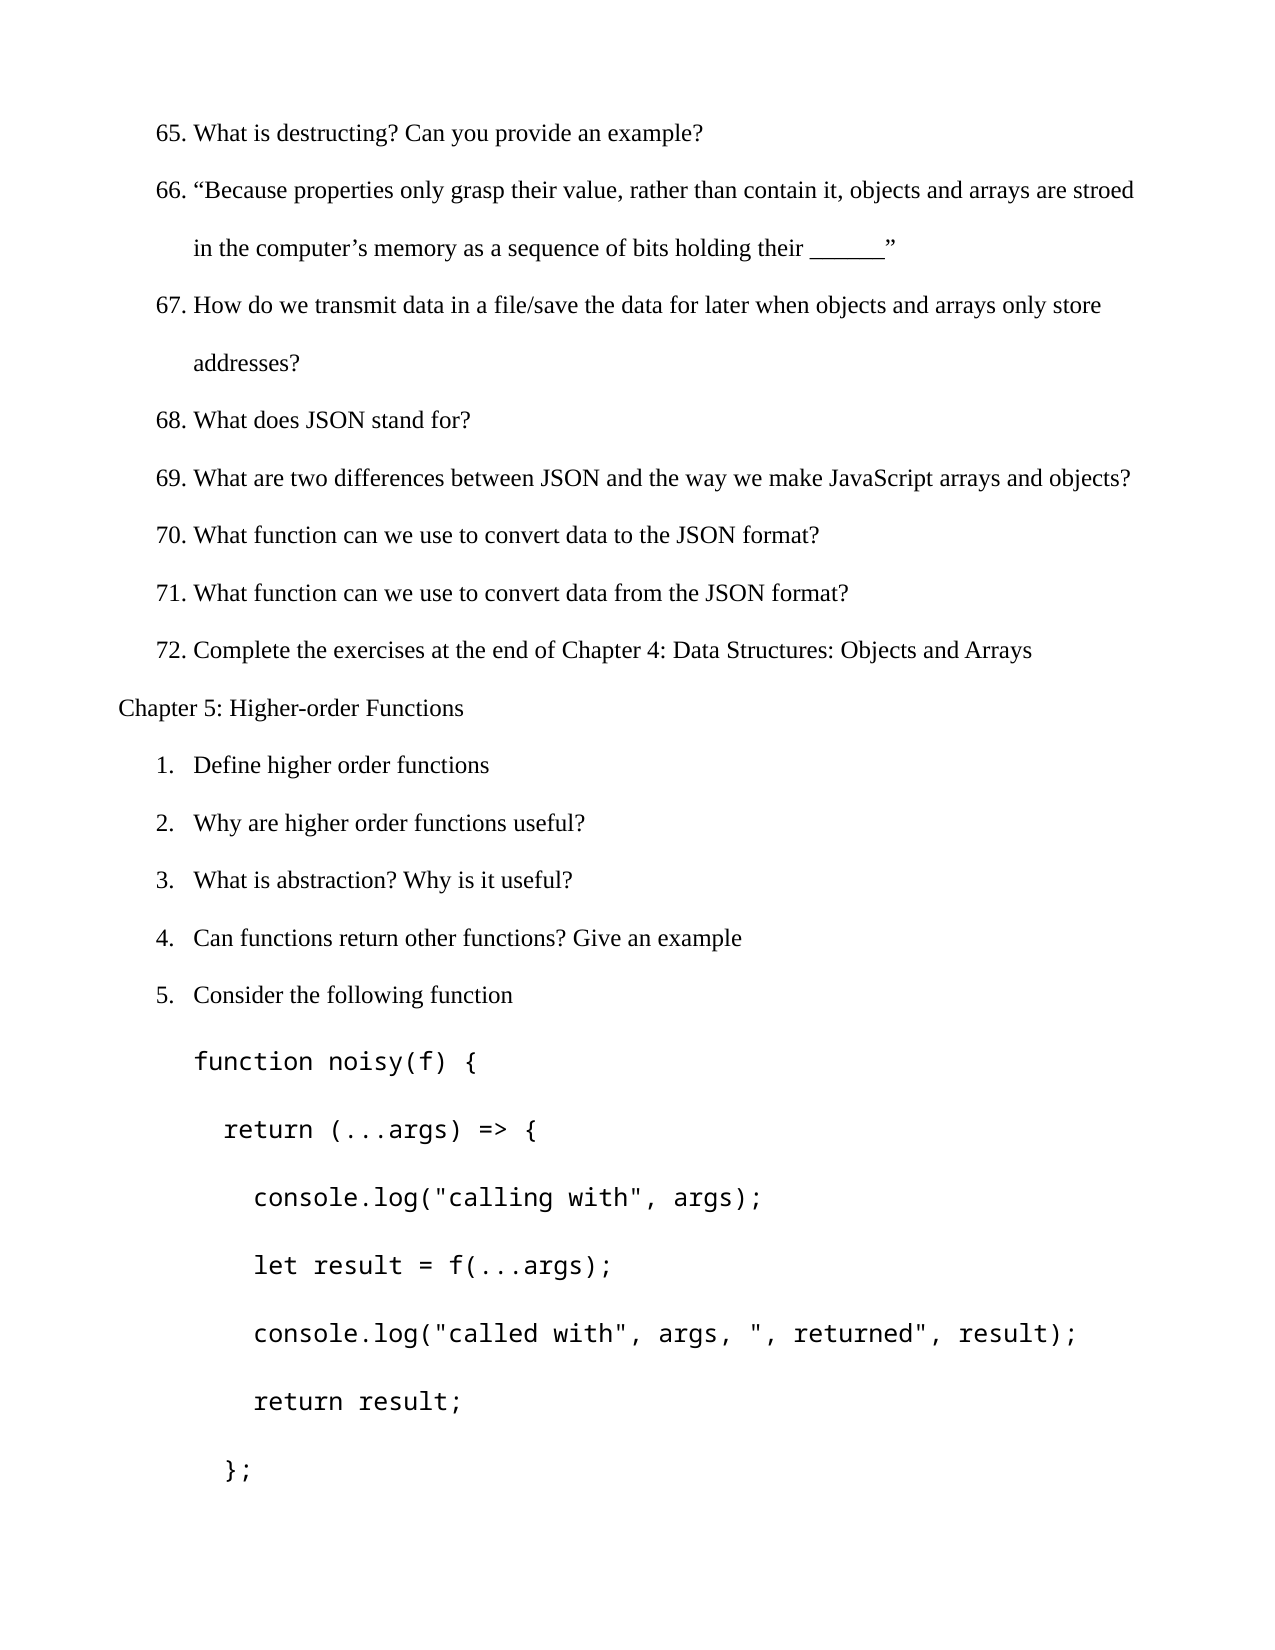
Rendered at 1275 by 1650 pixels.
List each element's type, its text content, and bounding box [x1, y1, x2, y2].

list Can functions return other functions? Give an example [156, 923, 1157, 952]
list “Because properties only grasp their value, rather than contain it, objects and arrays are stroed in the computer’s memory as a sequence of bits holding their ______” [156, 176, 1157, 262]
list Complete the exercises at the end of Chapter 4: Data Structures: Objects and Arrays [156, 636, 1157, 664]
text Chapter 5: Higher-order Functions [118, 693, 1157, 722]
list What is abstraction? Why is it useful? [156, 866, 1157, 894]
list What function can we use to convert data to the JSON format? [156, 521, 1157, 549]
list What is destructing? Can you provide an example? [156, 118, 1157, 147]
list What are two differences between JSON and the way we make JavaScript arrays and objects? [156, 463, 1157, 492]
list Consider the following function function noisy(f) { return (...args) => { console.log("calling with", args); let result = f(...args); console.log("called with", args, ", returned", result); return result; }; [156, 981, 1157, 1486]
list How do we transmit data in a file/save the data for later when objects and arrays only store addresses? [156, 291, 1157, 377]
list Define higher order functions [156, 751, 1157, 779]
list Why are higher order functions useful? [156, 808, 1157, 837]
list What function can we use to convert data from the JSON format? [156, 578, 1157, 607]
list What does JSON stand for? [156, 406, 1157, 434]
